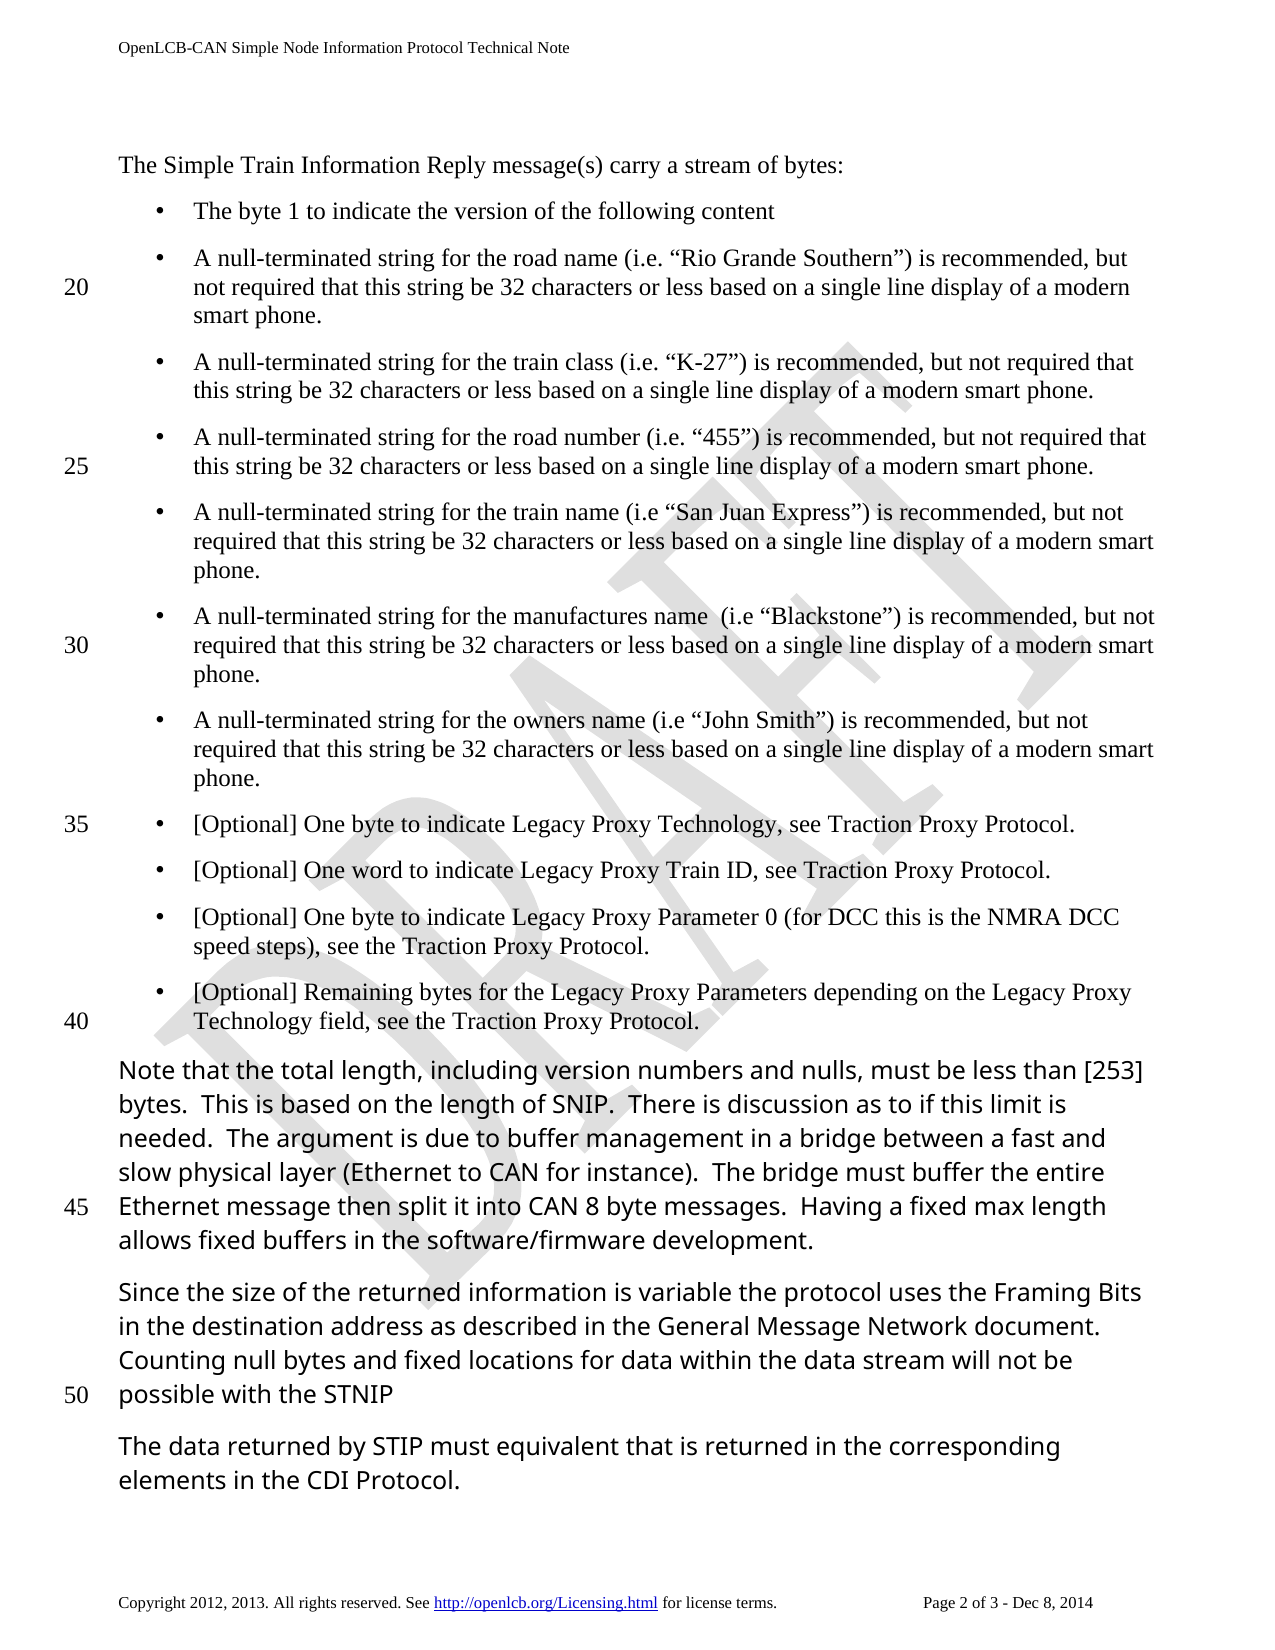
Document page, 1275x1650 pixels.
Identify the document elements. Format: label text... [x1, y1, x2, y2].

list A null-terminated string for the road name (i.e. “Rio Grande Southern”) is recommended, but not required that this string be 32 characters or less based on a single line display of a modern smart phone. [156, 243, 1157, 329]
text The data returned by STIP must equivalent that is returned in the corresponding elements in the CDI Protocol. [118, 1428, 1157, 1497]
list A null-terminated string for the road number (i.e. “455”) is recommended, but not required that this string be 32 characters or less based on a single line display of a modern smart phone. [757, 432, 840, 479]
list A null-terminated string for the train class (i.e. “K-27”) is recommended, but not required that this string be 32 characters or less based on a single line display of a modern smart phone. [855, 347, 1157, 404]
list [Optional] One byte to indicate Legacy Proxy Technology, see Traction Proxy Protocol. [902, 809, 1157, 838]
list The byte 1 to indicate the version of the following content [156, 196, 1157, 225]
list A null-terminated string for the owners name (i.e “John Smith”) is recommended, but not required that this string be 32 characters or less based on a single line display of a modern smart phone. [808, 705, 1157, 791]
list [Optional] One byte to indicate Legacy Proxy Parameter 0 (for DCC this is the NMRA DCC speed steps), see the Traction Proxy Protocol. [156, 902, 422, 959]
list [Optional] Remaining bytes for the Legacy Proxy Parameters depending on the Legacy Proxy Technology field, see the Traction Proxy Protocol. [211, 977, 387, 1035]
list A null-terminated string for the train name (i.e “San Juan Express”) is recommended, but not required that this string be 32 characters or less based on a single line display of a modern smart phone. [156, 497, 691, 583]
list [Optional] Remaining bytes for the Legacy Proxy Parameters depending on the Legacy Proxy Technology field, see the Traction Proxy Protocol. [369, 977, 498, 1035]
list A null-terminated string for the train name (i.e “San Juan Express”) is recommended, but not required that this string be 32 characters or less based on a single line display of a modern smart phone. [901, 497, 1157, 583]
list [Optional] One byte to indicate Legacy Proxy Parameter 0 (for DCC this is the NMRA DCC speed steps), see the Traction Proxy Protocol. [408, 902, 515, 959]
list A null-terminated string for the road number (i.e. “455”) is recommended, but not required that this string be 32 characters or less based on a single line display of a modern smart phone. [156, 422, 766, 479]
list [Optional] One byte to indicate Legacy Proxy Parameter 0 (for DCC this is the NMRA DCC speed steps), see the Traction Proxy Protocol. [537, 902, 704, 959]
text The Simple Train Information Reply message(s) carry a stream of bytes: [118, 150, 1157, 179]
list [Optional] One word to indicate Legacy Proxy Train ID, see Traction Proxy Protocol. [366, 856, 492, 884]
list [Optional] Remaining bytes for the Legacy Proxy Parameters depending on the Legacy Proxy Technology field, see the Traction Proxy Protocol. [608, 977, 1157, 1035]
list [Optional] One word to indicate Legacy Proxy Train ID, see Traction Proxy Protocol. [670, 856, 808, 884]
text Note that the total length, including version numbers and nulls, must be less than [253] bytes. This is based on the length of SNIP. There is discussion as to if this limit is needed. The argument is due to buffer management in a bridge between a fast and slow physical layer (Ethernet to CAN for instance). The bridge must buffer the entire Ethernet message then split it into CAN 8 byte messages. Having a fixed max length allows fixed buffers in the software/firmware development. [118, 1052, 410, 1257]
list [Optional] One byte to indicate Legacy Proxy Parameter 0 (for DCC this is the NMRA DCC speed steps), see the Traction Proxy Protocol. [686, 902, 1157, 959]
list [Optional] One byte to indicate Legacy Proxy Technology, see Traction Proxy Protocol. [758, 809, 882, 838]
list [Optional] One byte to indicate Legacy Proxy Technology, see Traction Proxy Protocol. [621, 809, 700, 838]
list [Optional] Remaining bytes for the Legacy Proxy Parameters depending on the Legacy Proxy Technology field, see the Traction Proxy Protocol. [156, 977, 210, 1031]
list A null-terminated string for the train name (i.e “San Juan Express”) is recommended, but not required that this string be 32 characters or less based on a single line display of a modern smart phone. [665, 497, 944, 583]
text Note that the total length, including version numbers and nulls, must be less than [253] bytes. This is based on the length of SNIP. There is discussion as to if this limit is needed. The argument is due to buffer management in a bridge between a fast and slow physical layer (Ethernet to CAN for instance). The bridge must buffer the entire Ethernet message then split it into CAN 8 byte messages. Having a fixed max length allows fixed buffers in the software/firmware development. [451, 1052, 1157, 1257]
list A null-terminated string for the owners name (i.e “John Smith”) is recommended, but not required that this string be 32 characters or less based on a single line display of a modern smart phone. [605, 705, 851, 791]
list [Optional] One byte to indicate Legacy Proxy Technology, see Traction Proxy Protocol. [456, 809, 621, 838]
list [Optional] One word to indicate Legacy Proxy Train ID, see Traction Proxy Protocol. [509, 856, 652, 884]
list A null-terminated string for the owners name (i.e “John Smith”) is recommended, but not required that this string be 32 characters or less based on a single line display of a modern smart phone. [549, 705, 675, 791]
text Since the size of the returned information is variable the protocol uses the Framing Bits in the destination address as described in the General Message Network document. Counting null bytes and fixed locations for data within the data stream will not be possible with the STNIP [118, 1274, 1157, 1411]
list [Optional] One word to indicate Legacy Proxy Train ID, see Traction Proxy Protocol. [156, 856, 331, 884]
list [Optional] One byte to indicate Legacy Proxy Technology, see Traction Proxy Protocol. [156, 809, 380, 838]
list A null-terminated string for the train class (i.e. “K-27”) is recommended, but not required that this string be 32 characters or less based on a single line display of a modern smart phone. [156, 347, 841, 404]
list [Optional] One word to indicate Legacy Proxy Train ID, see Traction Proxy Protocol. [856, 856, 1157, 884]
list [Optional] Remaining bytes for the Legacy Proxy Parameters depending on the Legacy Proxy Technology field, see the Traction Proxy Protocol. [503, 977, 651, 1035]
list A null-terminated string for the owners name (i.e “John Smith”) is recommended, but not required that this string be 32 characters or less based on a single line display of a modern smart phone. [156, 705, 588, 791]
text Note that the total length, including version numbers and nulls, must be less than [253] bytes. This is based on the length of SNIP. There is discussion as to if this limit is needed. The argument is due to buffer management in a bridge between a fast and slow physical layer (Ethernet to CAN for instance). The bridge must buffer the entire Ethernet message then split it into CAN 8 byte messages. Having a fixed max length allows fixed buffers in the software/firmware development. [248, 1052, 494, 1251]
list A null-terminated string for the road number (i.e. “455”) is recommended, but not required that this string be 32 characters or less based on a single line display of a modern smart phone. [826, 422, 1157, 479]
